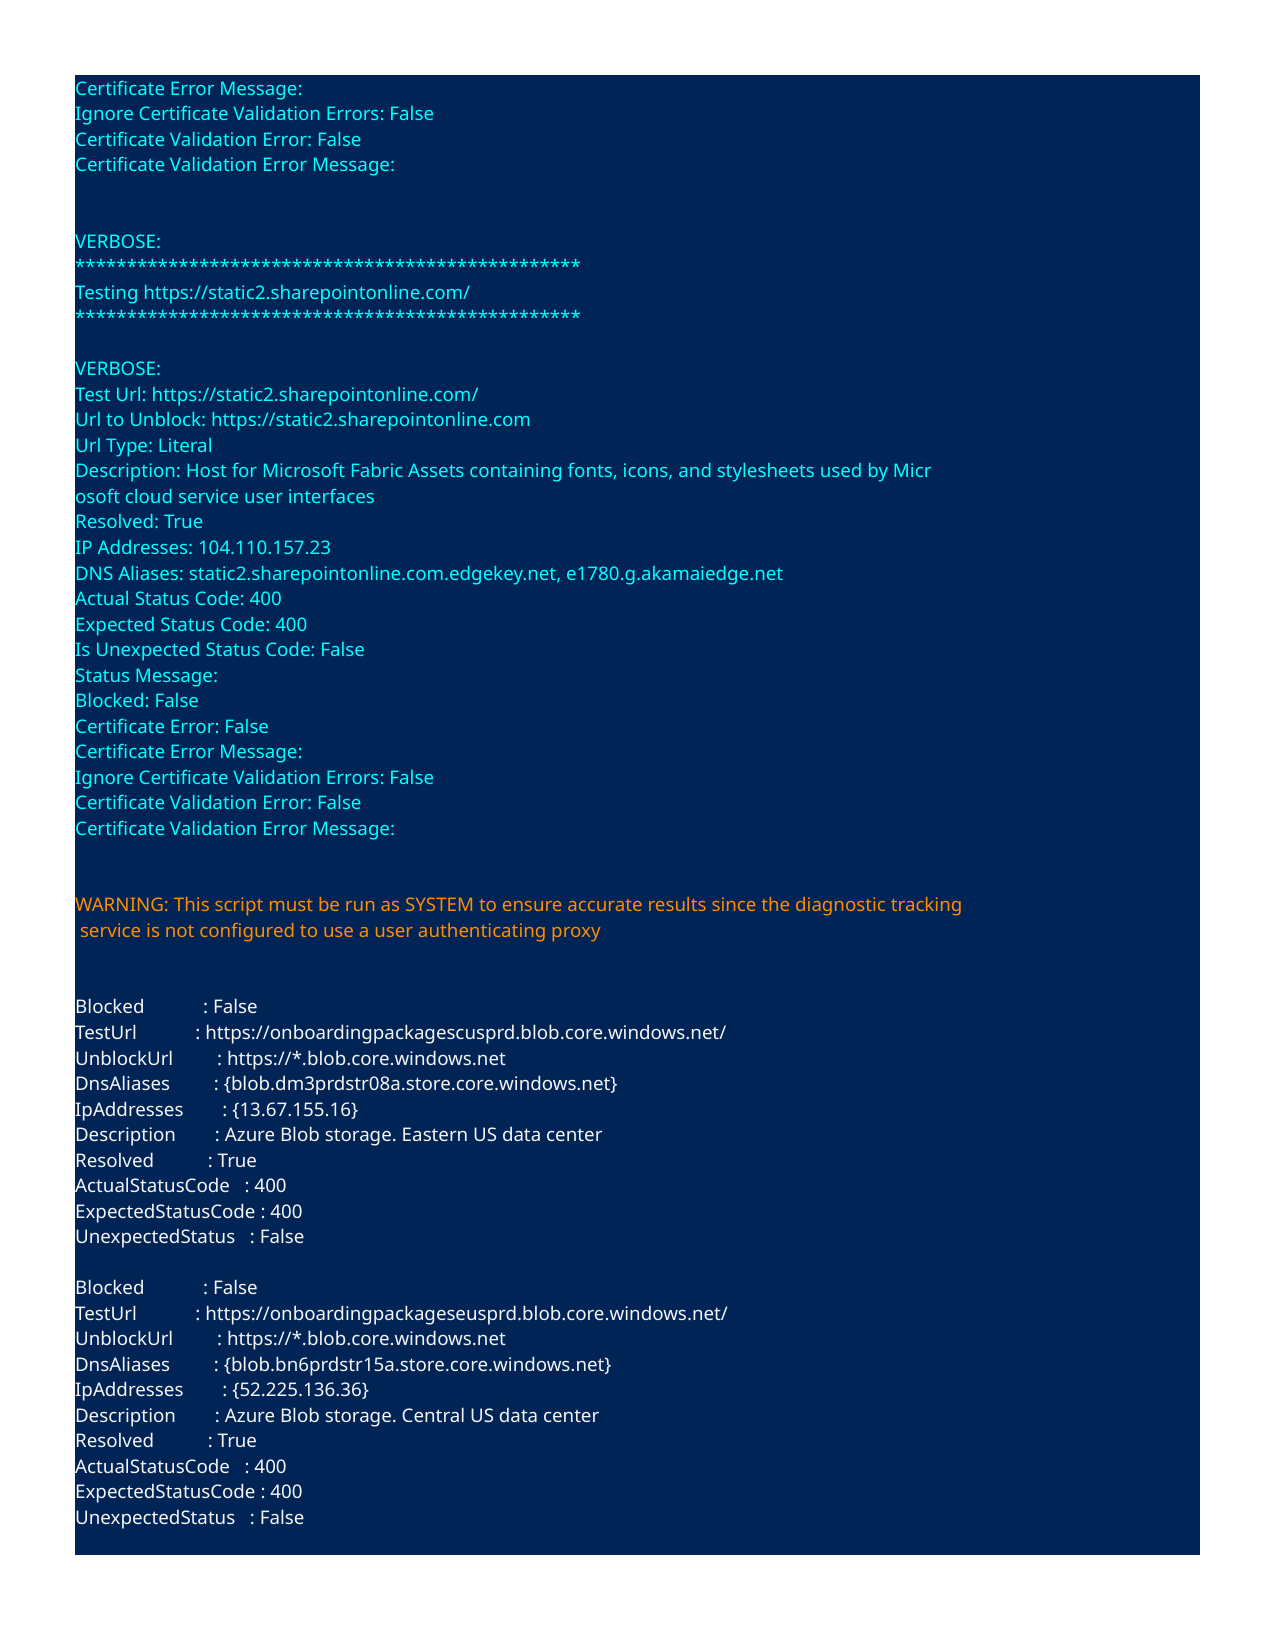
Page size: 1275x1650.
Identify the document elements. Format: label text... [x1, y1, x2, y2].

text DnsAliases : {blob.bn6prdstr15a.store.core.windows.net} [75, 1351, 1200, 1377]
text ************************************************* [75, 305, 1200, 330]
text UnexpectedStatus : False [75, 1504, 1200, 1530]
text Testing https://static2.sharepointonline.com/ [75, 279, 1200, 305]
text TestUrl : https://onboardingpackageseusprd.blob.core.windows.net/ [75, 1300, 1200, 1326]
text DnsAliases : {blob.dm3prdstr08a.store.core.windows.net} [75, 1070, 1200, 1096]
text Blocked : False [75, 994, 1200, 1019]
text Certificate Validation Error: False [75, 126, 1200, 152]
text Certificate Error: False [75, 713, 1200, 738]
text service is not configured to use a user authenticating proxy [75, 917, 1200, 943]
text Status Message: [75, 662, 1200, 687]
text Is Unexpected Status Code: False [75, 636, 1200, 662]
text ActualStatusCode : 400 [75, 1453, 1200, 1479]
text ActualStatusCode : 400 [75, 1172, 1200, 1198]
text ExpectedStatusCode : 400 [75, 1479, 1200, 1504]
text VERBOSE: [75, 356, 1200, 381]
text Url to Unblock: https://static2.sharepointonline.com [75, 407, 1200, 432]
text UnblockUrl : https://*.blob.core.windows.net [75, 1045, 1200, 1070]
text Certificate Validation Error: False [75, 789, 1200, 815]
text ExpectedStatusCode : 400 [75, 1198, 1200, 1223]
text Resolved : True [75, 1428, 1200, 1453]
text Resolved : True [75, 1147, 1200, 1172]
text WARNING: This script must be run as SYSTEM to ensure accurate results since the diagnostic tracking [75, 892, 1200, 917]
text Certificate Validation Error Message: [75, 815, 1200, 841]
text Url Type: Literal [75, 432, 1200, 458]
text Description: Host for Microsoft Fabric Assets containing fonts, icons, and stylesheets used by Micr [75, 458, 1200, 483]
text Description : Azure Blob storage. Central US data center [75, 1402, 1200, 1428]
text Certificate Validation Error Message: [75, 152, 1200, 177]
text UnblockUrl : https://*.blob.core.windows.net [75, 1326, 1200, 1351]
text ************************************************* [75, 254, 1200, 279]
text Description : Azure Blob storage. Eastern US data center [75, 1121, 1200, 1147]
text Resolved: True [75, 509, 1200, 534]
text IpAddresses : {13.67.155.16} [75, 1096, 1200, 1121]
text DNS Aliases: static2.sharepointonline.com.edgekey.net, e1780.g.akamaiedge.net [75, 560, 1200, 585]
text Expected Status Code: 400 [75, 611, 1200, 636]
text TestUrl : https://onboardingpackagescusprd.blob.core.windows.net/ [75, 1019, 1200, 1045]
text VERBOSE: [75, 228, 1200, 254]
text Ignore Certificate Validation Errors: False [75, 101, 1200, 126]
text Certificate Error Message: [75, 75, 1200, 101]
text Blocked : False [75, 1274, 1200, 1300]
text Actual Status Code: 400 [75, 585, 1200, 611]
text Blocked: False [75, 687, 1200, 713]
text Test Url: https://static2.sharepointonline.com/ [75, 381, 1200, 407]
text Ignore Certificate Validation Errors: False [75, 764, 1200, 789]
text Certificate Error Message: [75, 738, 1200, 764]
text IpAddresses : {52.225.136.36} [75, 1377, 1200, 1402]
text UnexpectedStatus : False [75, 1223, 1200, 1249]
text IP Addresses: 104.110.157.23 [75, 534, 1200, 560]
text osoft cloud service user interfaces [75, 483, 1200, 509]
